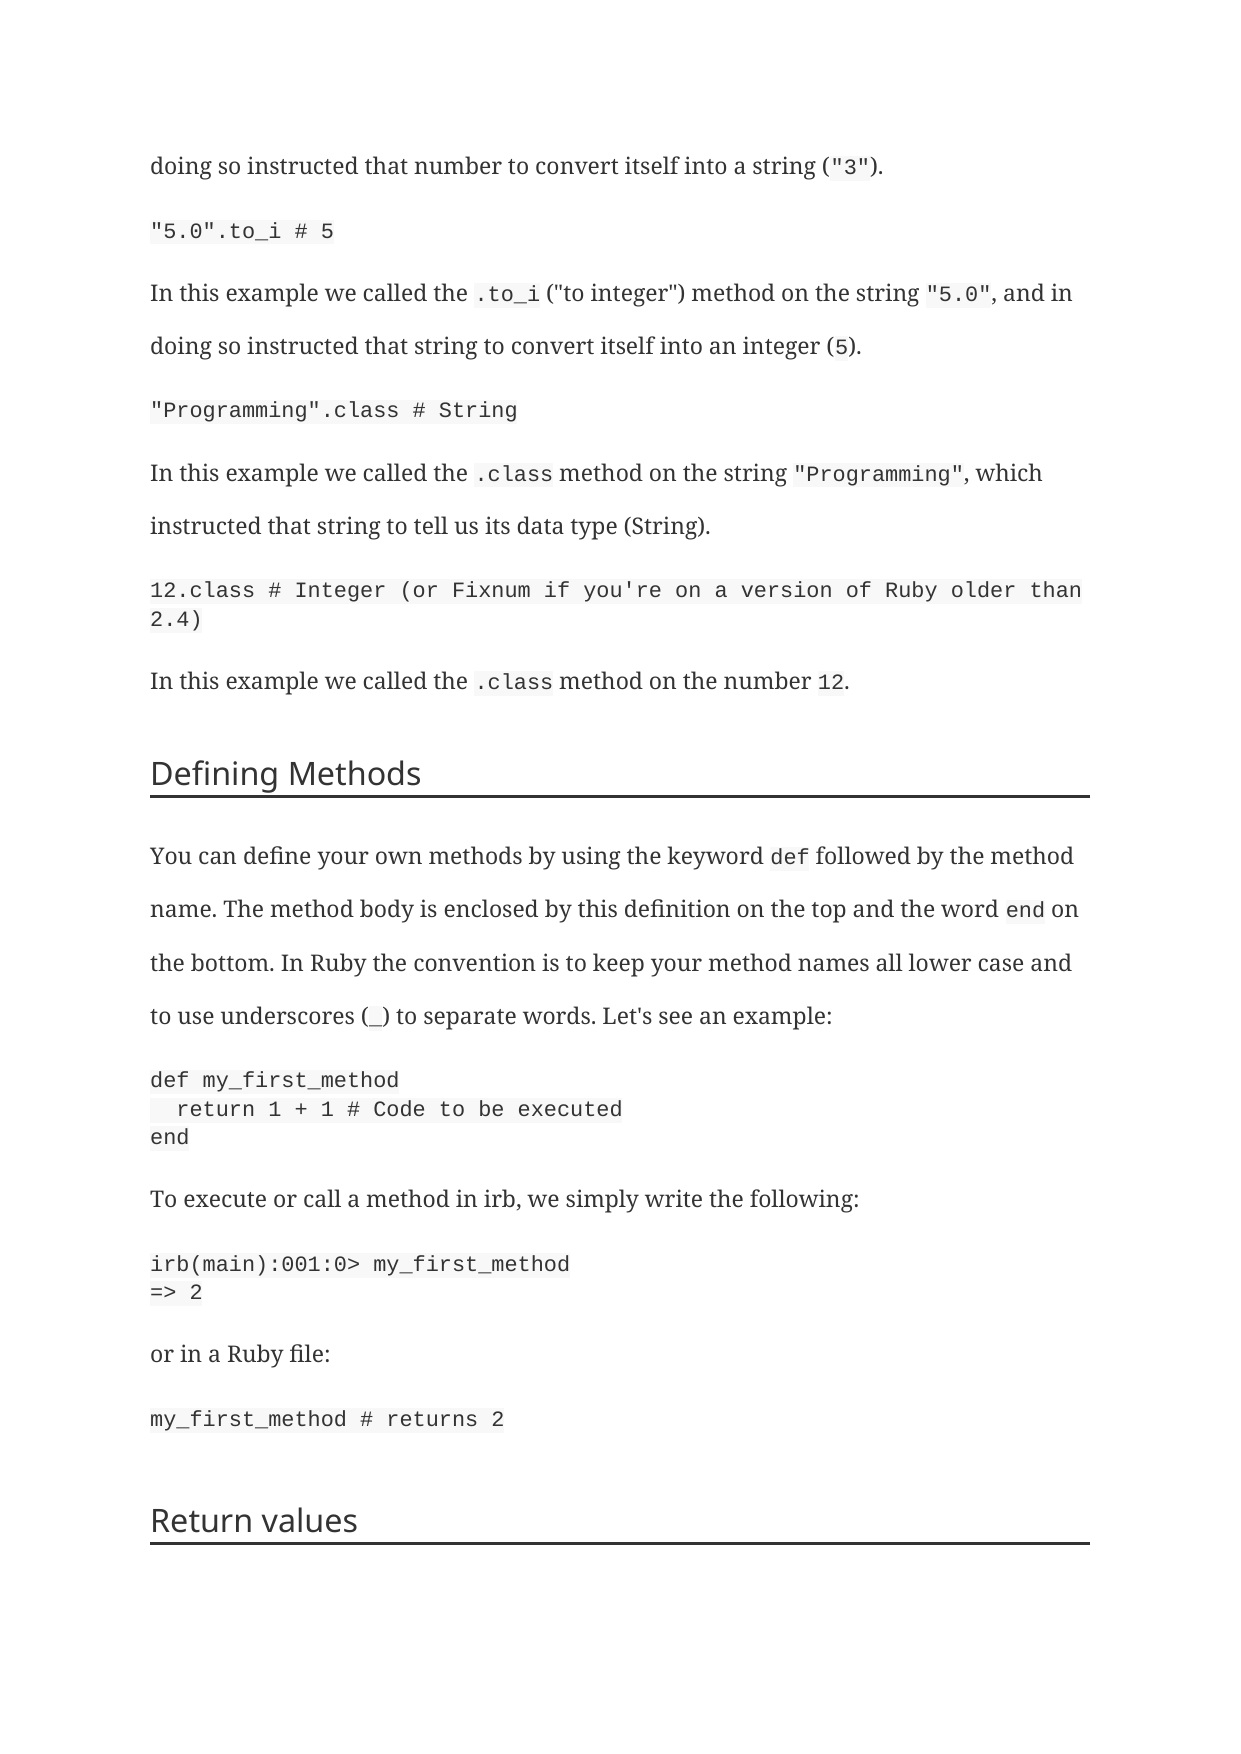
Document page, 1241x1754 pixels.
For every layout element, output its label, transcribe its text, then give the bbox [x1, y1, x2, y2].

text You can define your own methods by using the keyword def followed by the method name. The method body is enclosed by this definition on the top and the word end on the bottom. In Ruby the convention is to keep your method names all lower case and to use underscores (_) to separate words. Let's see an example: [150, 840, 1090, 1031]
text "5.0".to_i # 5 [150, 220, 1090, 273]
text In this example we called the .to_i ("to integer") method on the string "5.0", and in doing so instructed that string to convert itself into an integer (5). [150, 277, 1090, 361]
subtitle Return values [150, 1498, 1090, 1542]
text In this example we called the .class method on the number 12. [150, 665, 1090, 696]
text "Programming".class # String [150, 399, 1090, 453]
text doing so instructed that number to convert itself into a string ("3"). [150, 150, 1090, 181]
text def my_first_method return 1 + 1 # Code to be executed end [150, 1069, 1090, 1179]
text In this example we called the .class method on the string "Programming", which instructed that string to tell us its data type (String). [150, 456, 1090, 541]
subtitle Defining Methods [150, 751, 1090, 795]
text or in a Ruby file: [150, 1338, 1090, 1369]
text irb(main):001:0> my_first_method => 2 [150, 1253, 1090, 1335]
text my_first_method # returns 2 [150, 1408, 1090, 1461]
text 12.class # Integer (or Fixnum if you're on a version of Ruby older than 2.4) [150, 579, 1090, 661]
text To execute or call a method in irb, we simply write the following: [150, 1183, 1090, 1214]
